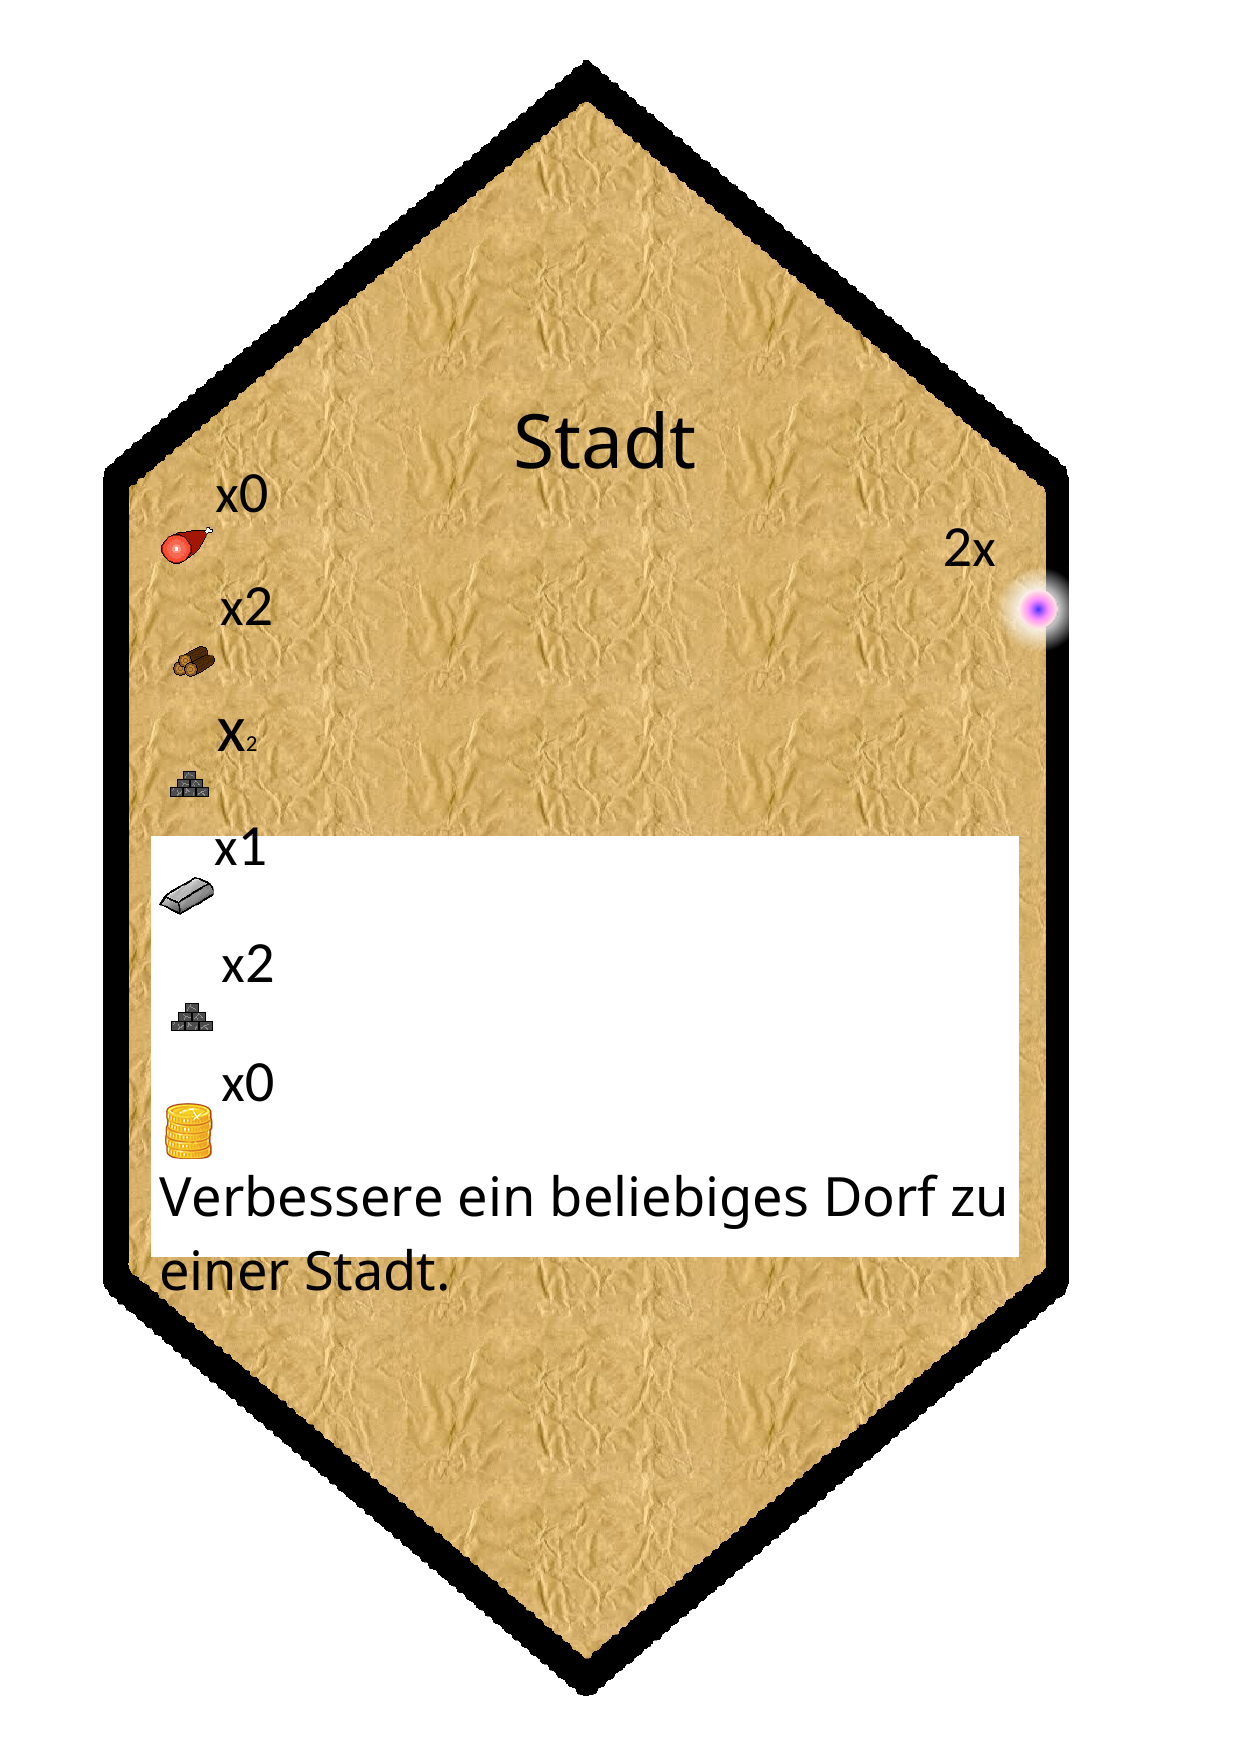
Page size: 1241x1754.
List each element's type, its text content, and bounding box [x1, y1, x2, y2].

table_header Ritterschlag [1069, 582, 1081, 637]
table_header x0x2 x2 [148, 286, 295, 432]
table_cell Verbessere ein beliebiges Dorf zu einer Stadt. [704, 1159, 1092, 1601]
table_header 2x [915, 286, 1092, 1159]
table_header Stadt [856, 286, 915, 340]
table_header Stadt [295, 286, 317, 307]
table_cell Verbessere ein beliebiges Dorf zu einer Stadt. [148, 1328, 469, 1601]
